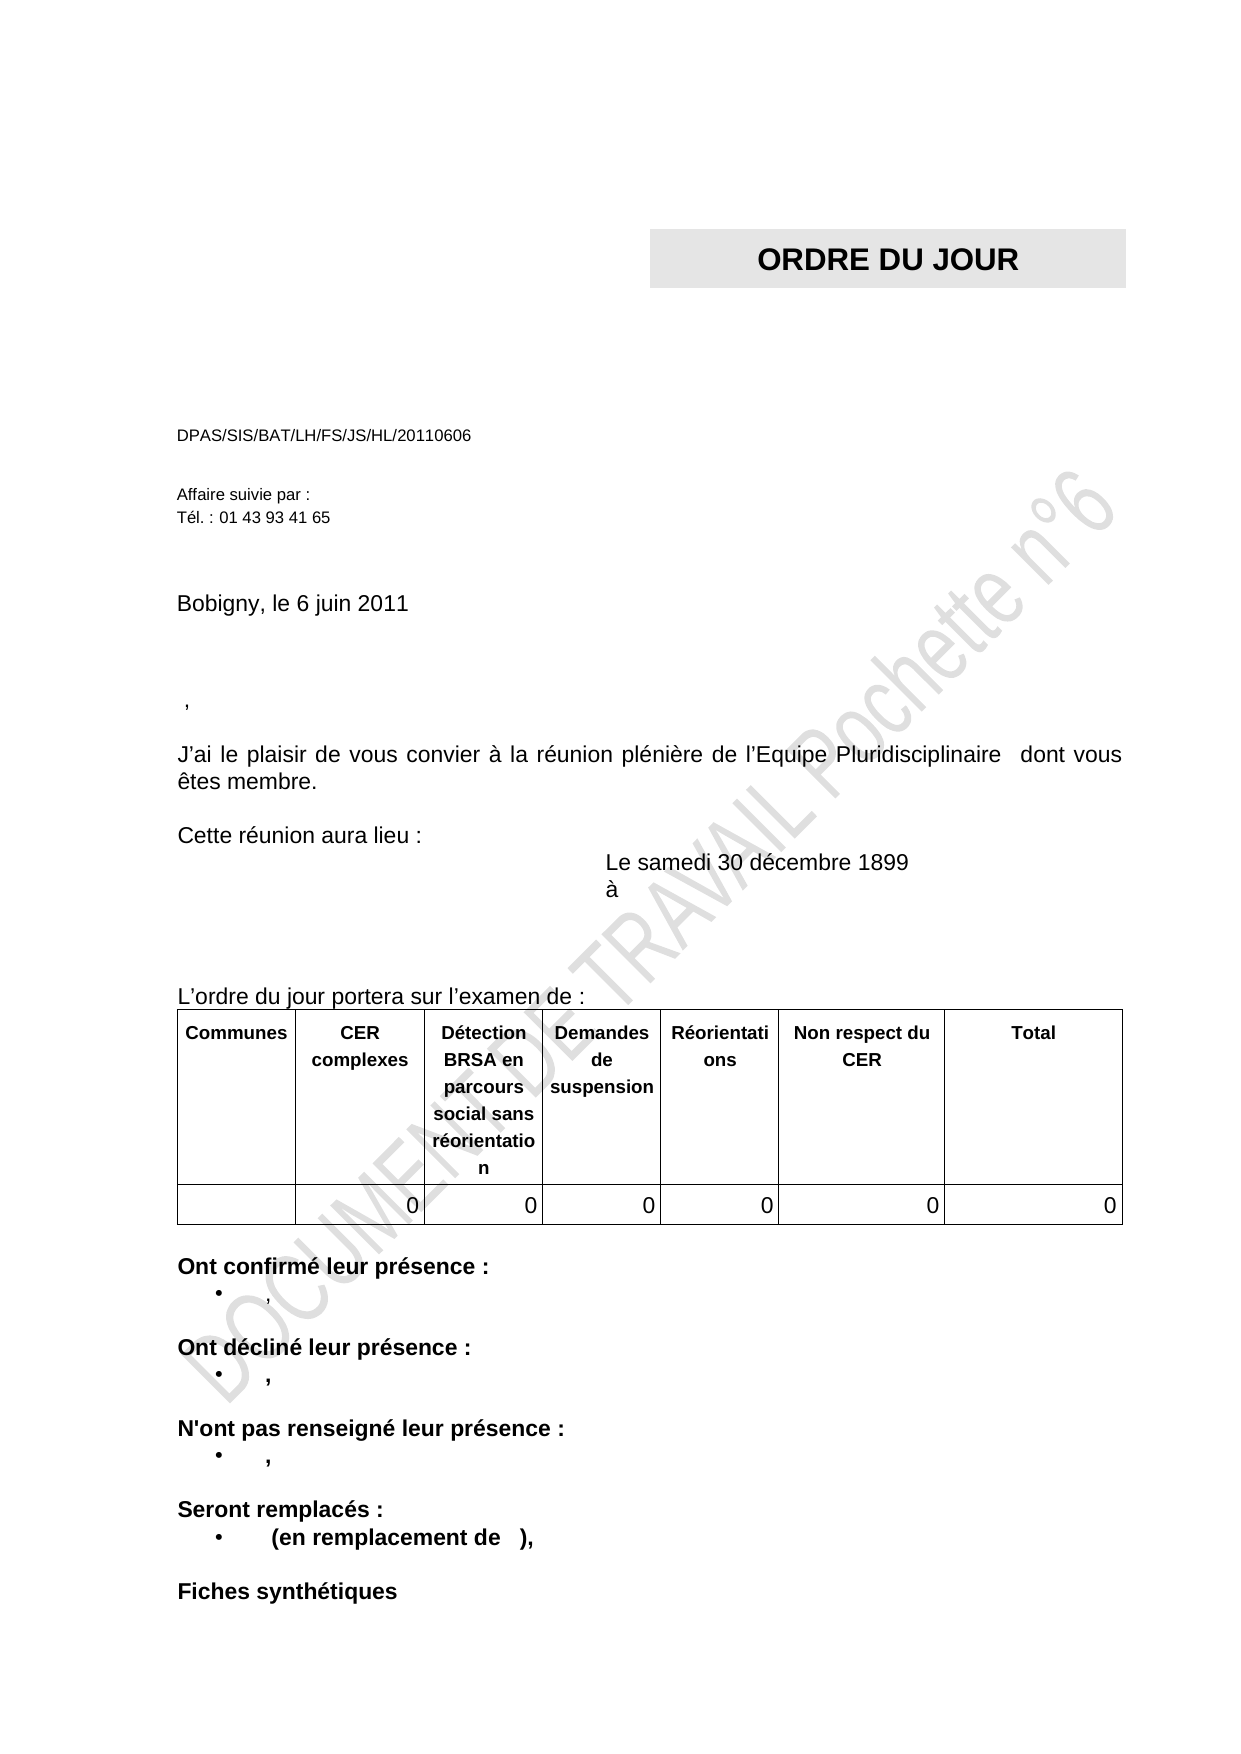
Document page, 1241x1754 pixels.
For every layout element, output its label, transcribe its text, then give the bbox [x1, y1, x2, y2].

text Fiches synthétiques [177, 1577, 1122, 1604]
table_header ORDRE DU JOUR [650, 229, 1126, 288]
list , [215, 1442, 1122, 1469]
table_header Demandes de suspension [543, 1010, 660, 1184]
table_cell 0 [779, 1185, 944, 1224]
table_cell [1025, 538, 1050, 554]
table_cell [650, 555, 1126, 590]
text Ont décliné leur présence : [242, 1333, 1122, 1360]
text [871, 686, 1122, 713]
table_header Communes [178, 1010, 295, 1184]
table_cell [296, 1185, 384, 1224]
table_header Réorientations [661, 1010, 778, 1184]
table_cell 01 43 93 41 65 [219, 505, 621, 554]
text L’ordre du jour portera sur l’examen de : [177, 982, 1122, 1009]
table_cell [650, 313, 1126, 321]
text Le samedi 30 décembre 1899 [704, 848, 733, 875]
table_cell [981, 581, 1000, 590]
text Ont confirmé leur présence : [357, 1252, 1122, 1279]
list , [245, 1360, 1122, 1387]
table_cell [650, 321, 1126, 380]
text Cette réunion aura lieu : [177, 821, 776, 848]
table_header Total [945, 1010, 1122, 1184]
table_cell 0 [425, 1185, 542, 1224]
text Ont décliné leur présence : [192, 1343, 235, 1360]
table_header Détection BRSA en parcours social sans réorientation [425, 1010, 542, 1184]
table_cell 0 [379, 1185, 424, 1224]
table_cell DPAS/SIS/BAT/LH/FS/JS/HL/20110606 [177, 424, 621, 469]
list (en remplacement de ), [215, 1523, 1122, 1550]
text [761, 821, 1122, 848]
list , [215, 1279, 280, 1306]
text J’ai le plaisir de vous convier à la réunion plénière de l’Equipe Pluridisciplinaire dont vous êtes membre. [822, 740, 1122, 794]
table_cell [650, 380, 1126, 396]
text Ont confirmé leur présence : [314, 1252, 355, 1276]
table_cell [178, 1185, 295, 1224]
table_header Non respect du CER [779, 1010, 944, 1184]
table_cell [371, 1188, 407, 1224]
table_cell Tél. : [177, 505, 219, 554]
text Seront remplacés : [177, 1496, 1122, 1523]
table_header [177, 229, 621, 423]
text Ont décliné leur présence : [177, 1333, 234, 1360]
text [719, 875, 1122, 902]
text J’ai le plaisir de vous convier à la réunion plénière de l’Equipe Pluridisciplinaire dont vous êtes membre. [177, 740, 829, 794]
list , [215, 1360, 241, 1387]
table_cell Bobigny, le 6 juin 2011 [177, 590, 1126, 657]
table_header CER complexes [296, 1010, 424, 1184]
text N'ont pas renseigné leur présence : [177, 1414, 1122, 1442]
text , [177, 686, 870, 713]
table_header [621, 229, 650, 590]
table_cell [650, 396, 1126, 554]
text Ont décliné leur présence : [241, 1333, 282, 1351]
table_cell [177, 555, 621, 590]
table_cell 0 [945, 1185, 1122, 1224]
text à [605, 875, 717, 902]
table_cell [650, 288, 1126, 313]
table_cell Affaire suivie par : [177, 482, 315, 505]
table_cell 0 [543, 1185, 660, 1224]
list [274, 1279, 1122, 1306]
table_cell [177, 469, 621, 482]
table_cell 0 [661, 1185, 778, 1224]
table_cell [315, 482, 621, 505]
text Ont confirmé leur présence : [177, 1252, 329, 1279]
text Le samedi 30 décembre 1899 [739, 848, 1122, 875]
text [686, 875, 721, 895]
text Le samedi 30 décembre 1899 [605, 848, 709, 875]
